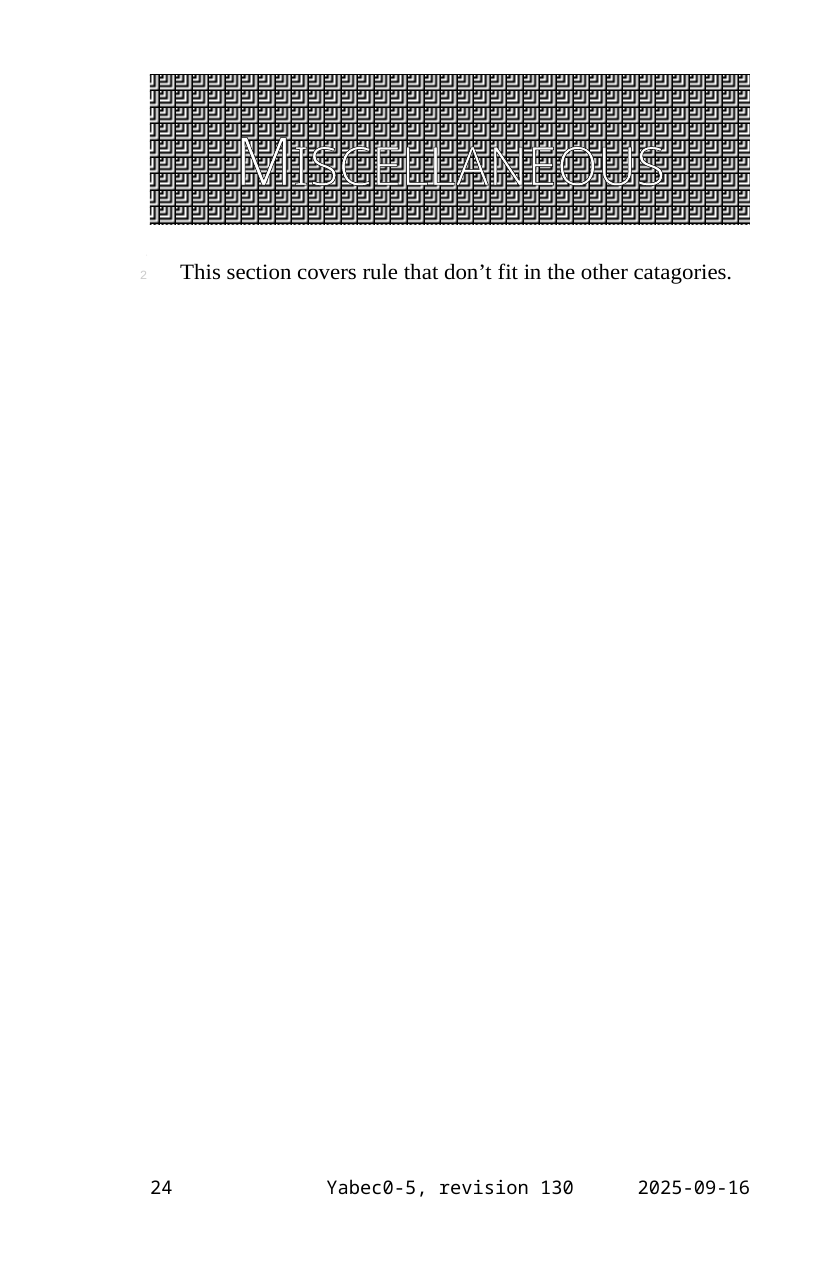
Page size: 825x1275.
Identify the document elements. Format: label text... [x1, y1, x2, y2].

picture [149, 74, 750, 225]
text This section covers rule that don’t fit in the other catagories. [150, 260, 750, 284]
